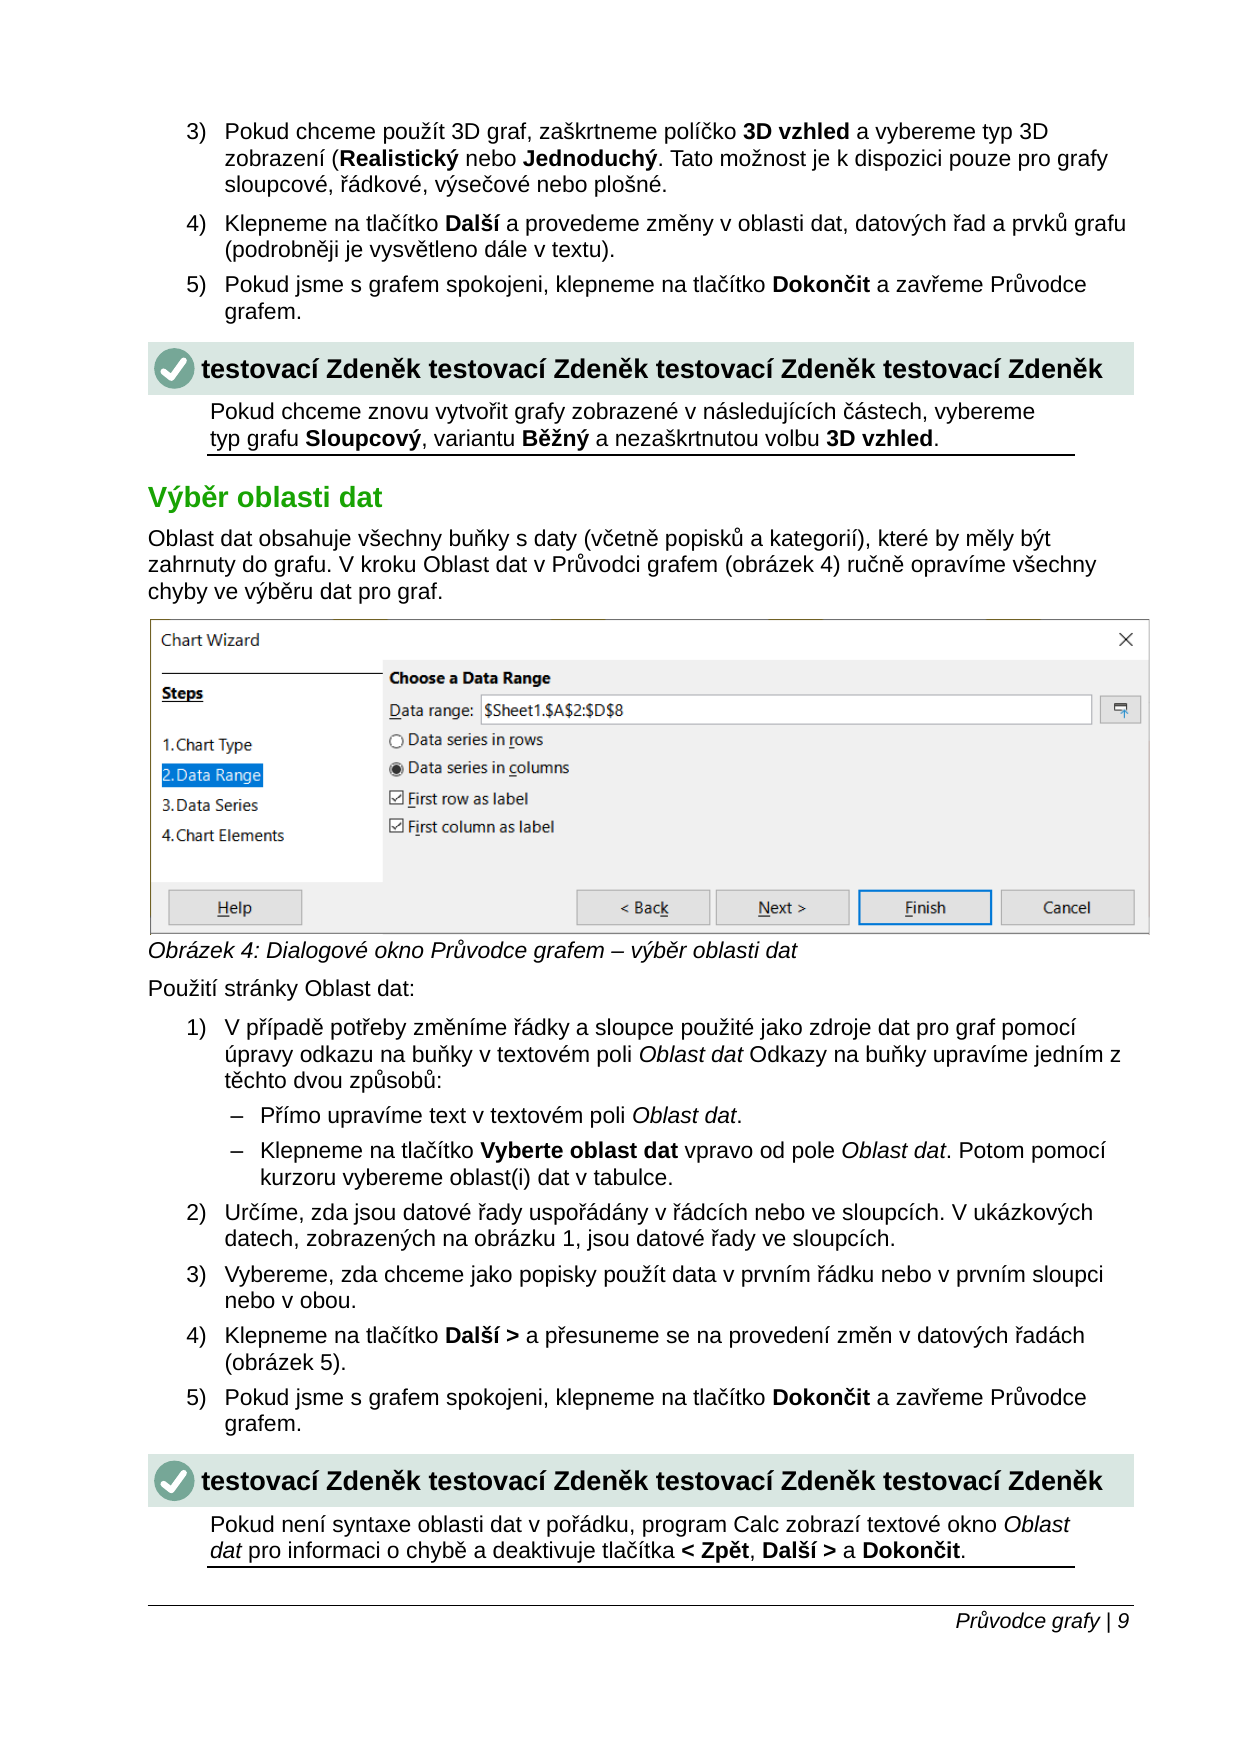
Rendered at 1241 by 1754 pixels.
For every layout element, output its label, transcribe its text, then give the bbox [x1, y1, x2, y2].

text Použití stránky Oblast dat: [148, 975, 1134, 1002]
list Určíme, zda jsou datové řady uspořádány v řádcích nebo ve sloupcích. V ukázkových datech, zobrazených na obrázku 1, jsou datové řady ve sloupcích. [207, 1199, 1134, 1252]
list V případě potřeby změníme řádky a sloupce použité jako zdroje dat pro graf pomocí úpravy odkazu na buňky v textovém poli Oblast dat Odkazy na buňky upravíme jedním z těchto dvou způsobů: [207, 1014, 1134, 1093]
subtitle testovací Zdeněk testovací Zdeněk testovací Zdeněk testovací Zdeněk [148, 342, 1134, 395]
picture [150, 619, 1150, 935]
text Obrázek 4: Dialogové okno Průvodce grafem – výběr oblasti dat [147, 616, 1152, 963]
subtitle Výběr oblasti dat [148, 479, 1134, 513]
subtitle testovací Zdeněk testovací Zdeněk testovací Zdeněk testovací Zdeněk [148, 1454, 1134, 1507]
list Klepneme na tlačítko Další > a přesuneme se na provedení změn v datových řadách (obrázek 5). [207, 1322, 1134, 1375]
list Pokud jsme s grafem spokojeni, klepneme na tlačítko Dokončit a zavřeme Průvodce grafem. [207, 271, 1134, 324]
list Vybereme, zda chceme jako popisky použít data v prvním řádku nebo v prvním sloupci nebo v obou. [207, 1261, 1134, 1313]
text Pokud není syntaxe oblasti dat v pořádku, program Calc zobrazí textové okno Oblast dat pro informaci o chybě a deaktivuje tlačítka < Zpět, Další > a Dokončit. [207, 1507, 1075, 1566]
list Klepneme na tlačítko Další a provedeme změny v oblasti dat, datových řad a prvků grafu (podrobněji je vysvětleno dále v textu). [207, 210, 1134, 262]
list Pokud jsme s grafem spokojeni, klepneme na tlačítko Dokončit a zavřeme Průvodce grafem. [207, 1384, 1134, 1436]
list Pokud chceme použít 3D graf, zaškrtneme políčko 3D vzhled a vybereme typ 3D zobrazení (Realistický nebo Jednoduchý. Tato možnost je k dispozici pouze pro grafy sloupcové, řádkové, výsečové nebo plošné. [207, 118, 1134, 197]
text Pokud chceme znovu vytvořit grafy zobrazené v následujících částech, vybereme typ grafu Sloupcový, variantu Běžný a nezaškrtnutou volbu 3D vzhled. [207, 395, 1075, 454]
text Oblast dat obsahuje všechny buňky s daty (včetně popisků a kategorií), které by měly být zahrnuty do grafu. V kroku Oblast dat v Průvodci grafem (obrázek 4) ručně opravíme všechny chyby ve výběru dat pro graf. [148, 525, 1134, 604]
list Přímo upravíme text v textovém poli Oblast dat. [230, 1102, 1134, 1128]
list Klepneme na tlačítko Vyberte oblast dat vpravo od pole Oblast dat. Potom pomocí kurzoru vybereme oblast(i) dat v tabulce. [230, 1137, 1134, 1190]
